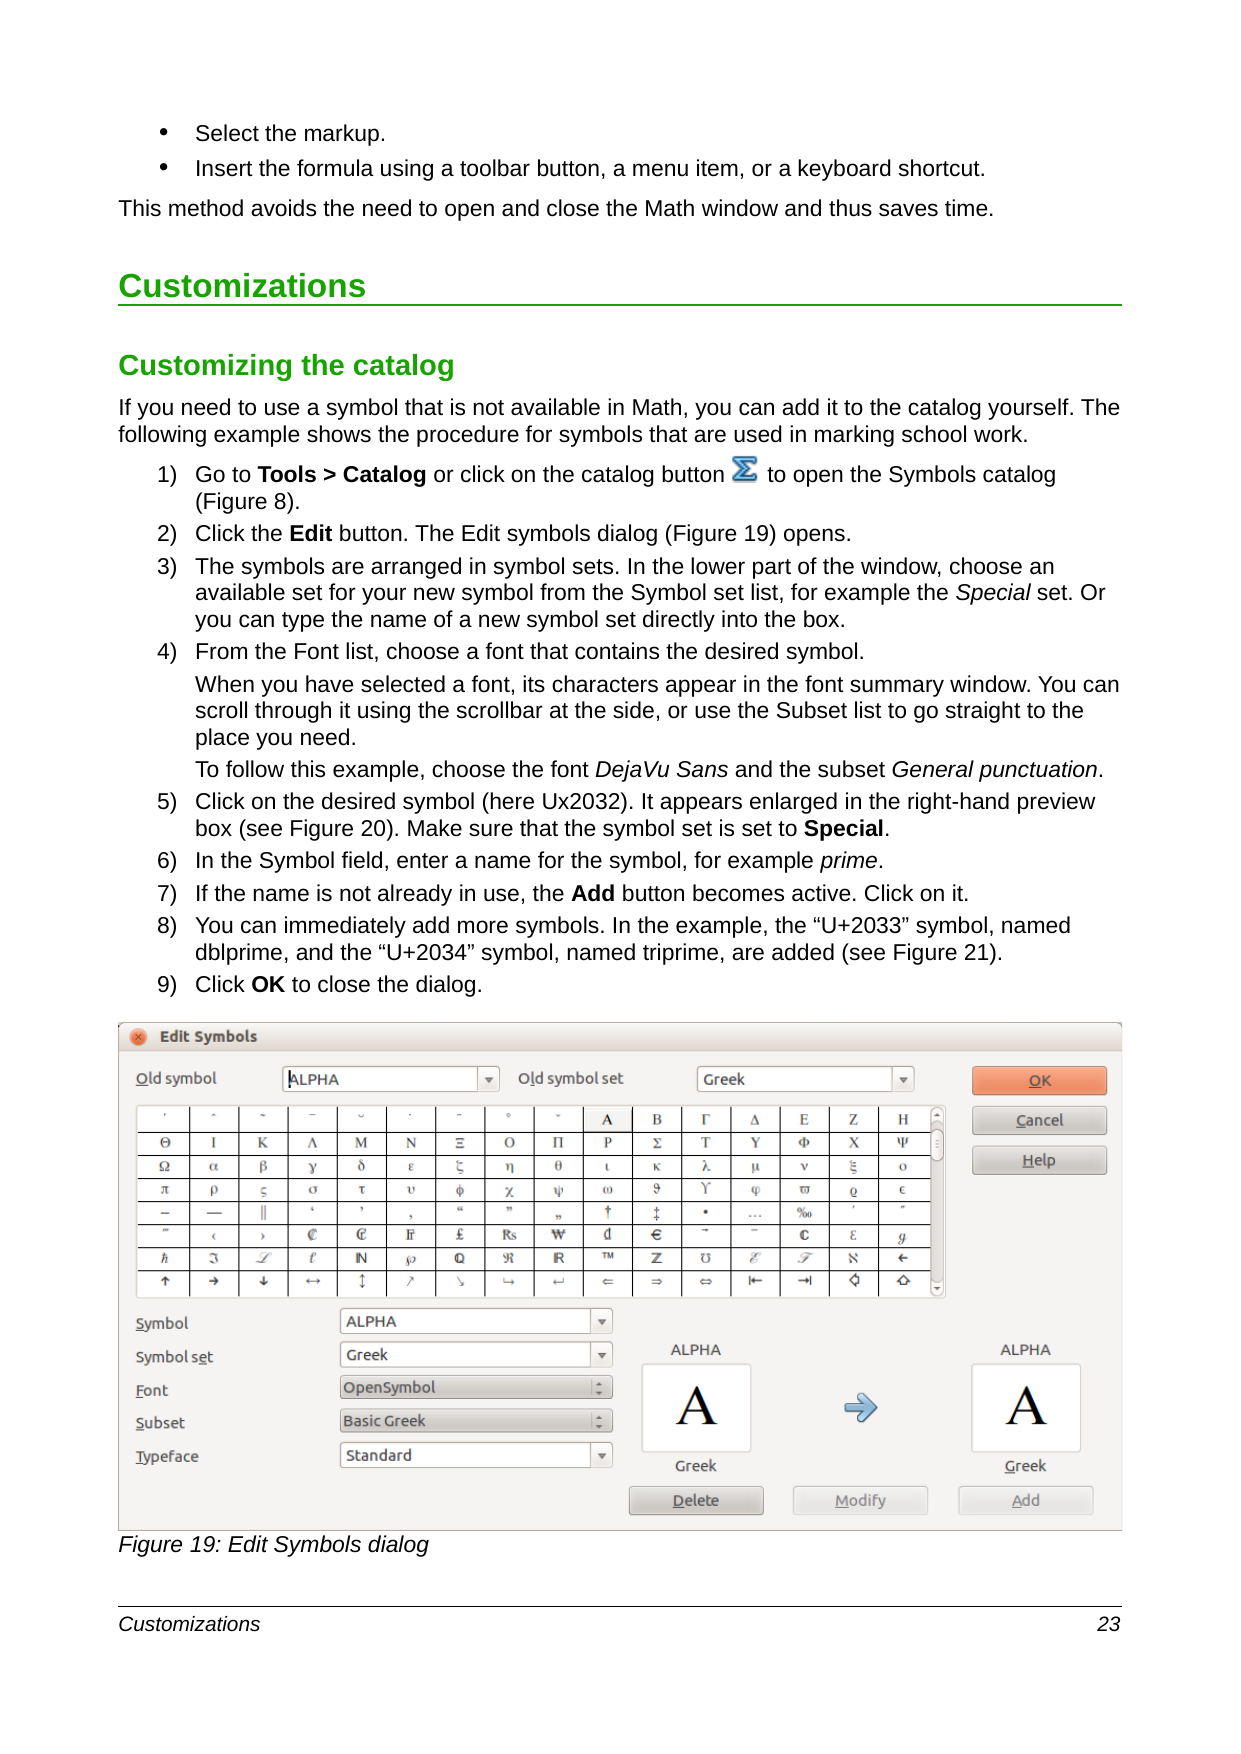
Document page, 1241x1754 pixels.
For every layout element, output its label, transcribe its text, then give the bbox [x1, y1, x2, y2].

list From the Font list, choose a font that contains the desired symbol. [177, 638, 1122, 664]
list Click the Edit button. The Edit symbols dialog (Figure 19) opens. [177, 520, 1122, 547]
subtitle Customizations [118, 266, 1122, 304]
picture [731, 453, 761, 483]
list Go to Tools > Catalog or click on the catalog button to open the Symbols catalog (Figure 8). [177, 453, 1122, 514]
list Insert the formula using a toolbar button, a menu item, or a keyboard shortcut. [156, 153, 1122, 183]
list In the Symbol field, enter a name for the symbol, for example prime. [177, 847, 1122, 873]
list Select the markup. [156, 118, 1122, 147]
list To follow this example, choose the font DejaVu Sans and the subset General punctuation. [195, 756, 1122, 782]
list If the name is not already in use, the Add button becomes active. Click on it. [177, 880, 1122, 906]
list If you need to use a symbol that is not available in Math, you can add it to the catalog yourself. The following example shows the procedure for symbols that are used in marking school work. [118, 394, 1122, 447]
text Figure 19: Edit Symbols dialog [118, 1531, 1122, 1557]
text This method avoids the need to open and close the Math window and thus saves time. [118, 195, 1122, 221]
subtitle Customizing the catalog [118, 348, 1122, 382]
list The symbols are arranged in symbol sets. In the lower part of the window, choose an available set for your new symbol from the Symbol set list, for example the Special set. Or you can type the name of a new symbol set directly into the box. [177, 553, 1122, 632]
picture [118, 1022, 1123, 1531]
list You can immediately add more symbols. In the example, the “U+2033” symbol, named dblprime, and the “U+2034” symbol, named triprime, are added (see Figure 21). [177, 912, 1122, 965]
list When you have selected a font, its characters appear in the font summary window. You can scroll through it using the scrollbar at the side, or use the Subset list to go straight to the place you need. [195, 671, 1122, 750]
list Click OK to close the dialog. [177, 971, 1122, 998]
list Click on the desired symbol (here Ux2032). It appears enlarged in the right-hand preview box (see Figure 20). Make sure that the symbol set is set to Special. [177, 788, 1122, 841]
